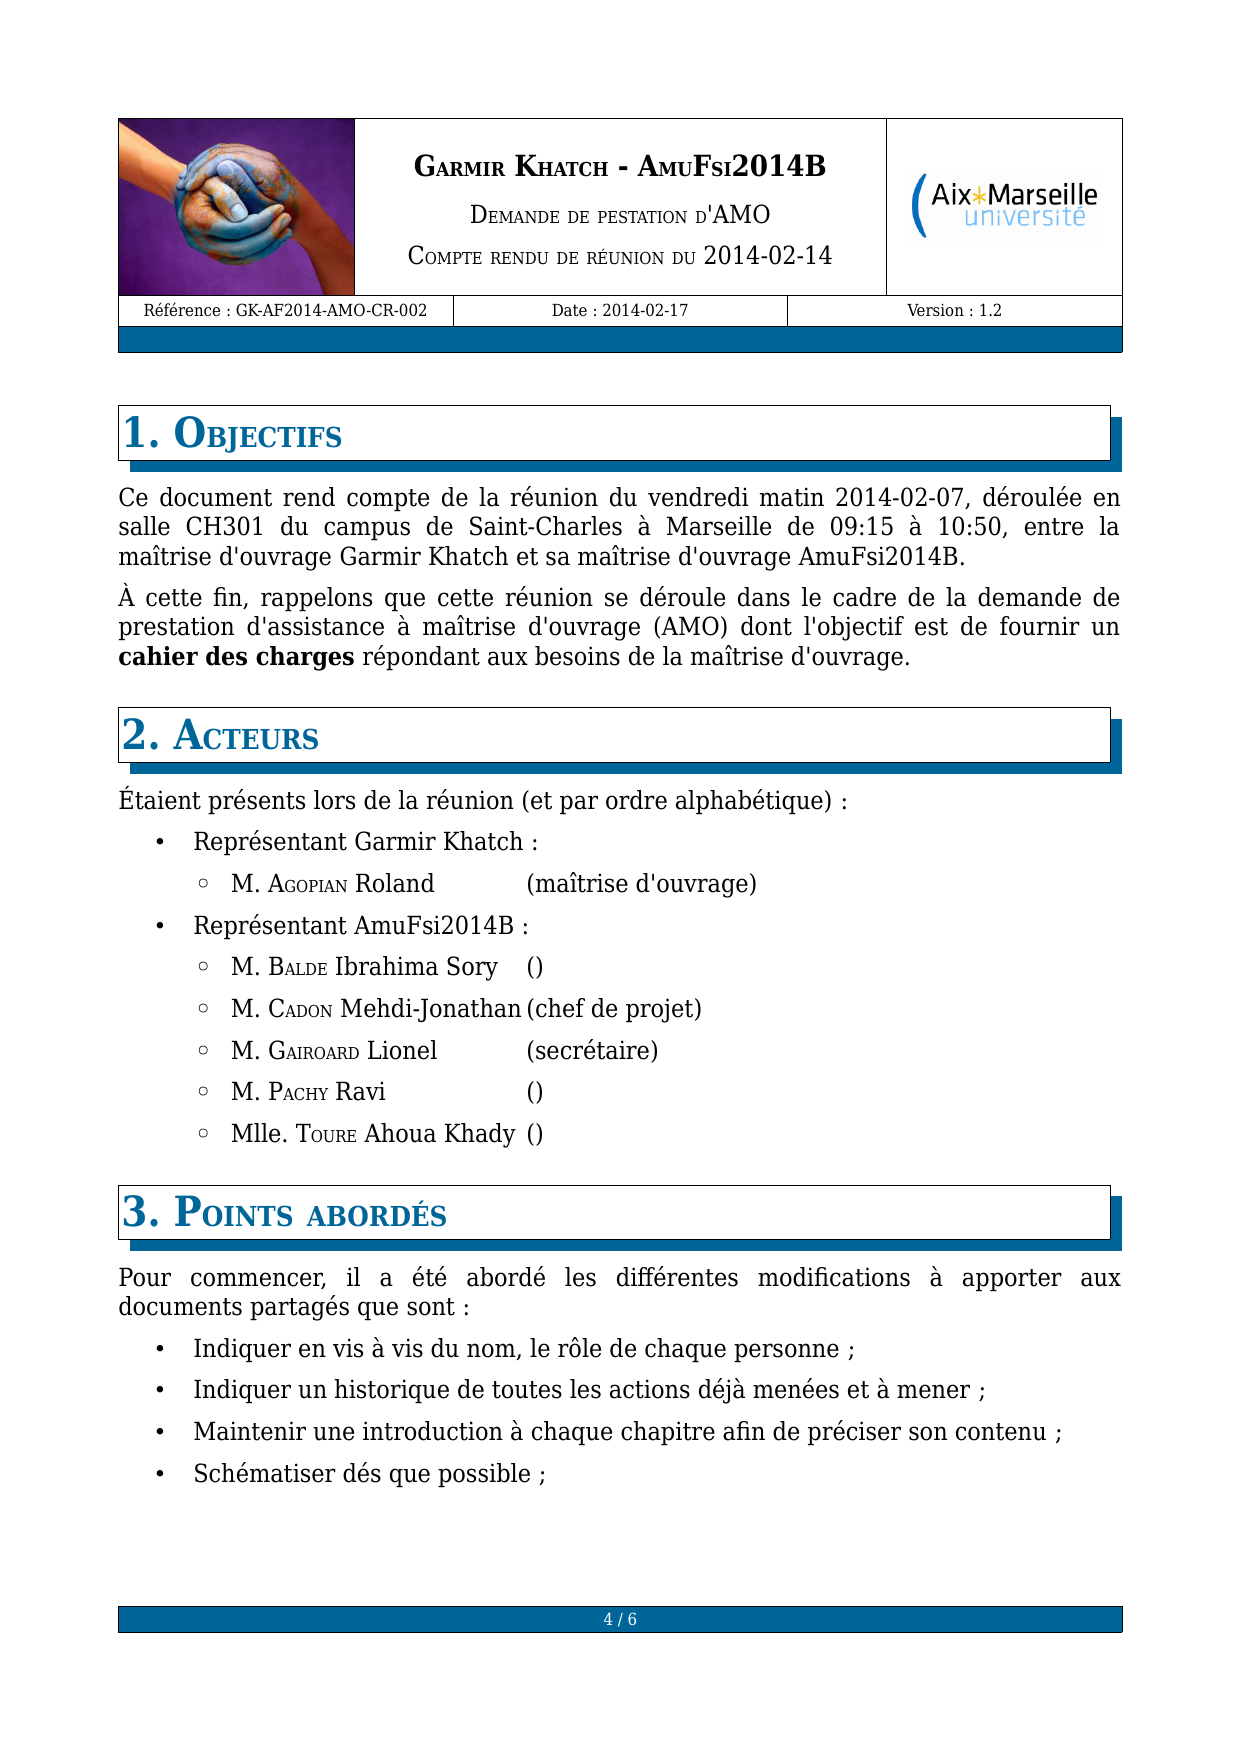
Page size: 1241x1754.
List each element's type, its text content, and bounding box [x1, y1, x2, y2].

list Représentant AmuFsi2014B : [156, 911, 1122, 940]
list Maintenir une introduction à chaque chapitre afin de préciser son contenu ; [156, 1417, 1122, 1446]
text Pour commencer, il a été abordé les différentes modifications à apporter aux documents partagés que sont : [118, 1263, 1122, 1321]
list M. Pachy Ravi () [193, 1077, 1122, 1107]
list Mlle. Toure Ahoua Khady () [193, 1119, 1122, 1148]
list Schématiser dés que possible ; [156, 1459, 1122, 1488]
list M. Agopian Roland (maîtrise d'ouvrage) [193, 869, 1122, 898]
text À cette fin, rappelons que cette réunion se déroule dans le cadre de la demande de prestation d'assistance à maîtrise d'ouvrage (AMO) dont l'objectif est de fournir un cahier des charges répondant aux besoins de la maîtrise d'ouvrage. [118, 583, 1122, 671]
list M. Balde Ibrahima Sory () [193, 952, 1122, 982]
list M. Cadon Mehdi-Jonathan (chef de projet) [193, 994, 1122, 1023]
picture [119, 119, 354, 295]
subtitle Acteurs [119, 708, 1110, 762]
picture [887, 126, 1122, 288]
subtitle Points abordés [119, 1186, 1110, 1239]
list Indiquer un historique de toutes les actions déjà menées et à mener ; [156, 1376, 1122, 1405]
text Ce document rend compte de la réunion du vendredi matin 2014-02-07, déroulée en salle CH301 du campus de Saint-Charles à Marseille de 09:15 à 10:50, entre la maîtrise d'ouvrage Garmir Khatch et sa maîtrise d'ouvrage AmuFsi2014B. [118, 483, 1122, 571]
list Représentant Garmir Khatch : [156, 827, 1122, 857]
list M. Gairoard Lionel (secrétaire) [193, 1036, 1122, 1065]
list Indiquer en vis à vis du nom, le rôle de chaque personne ; [156, 1334, 1122, 1363]
subtitle Objectifs [119, 406, 1110, 460]
text Étaient présents lors de la réunion (et par ordre alphabétique) : [118, 786, 1122, 815]
